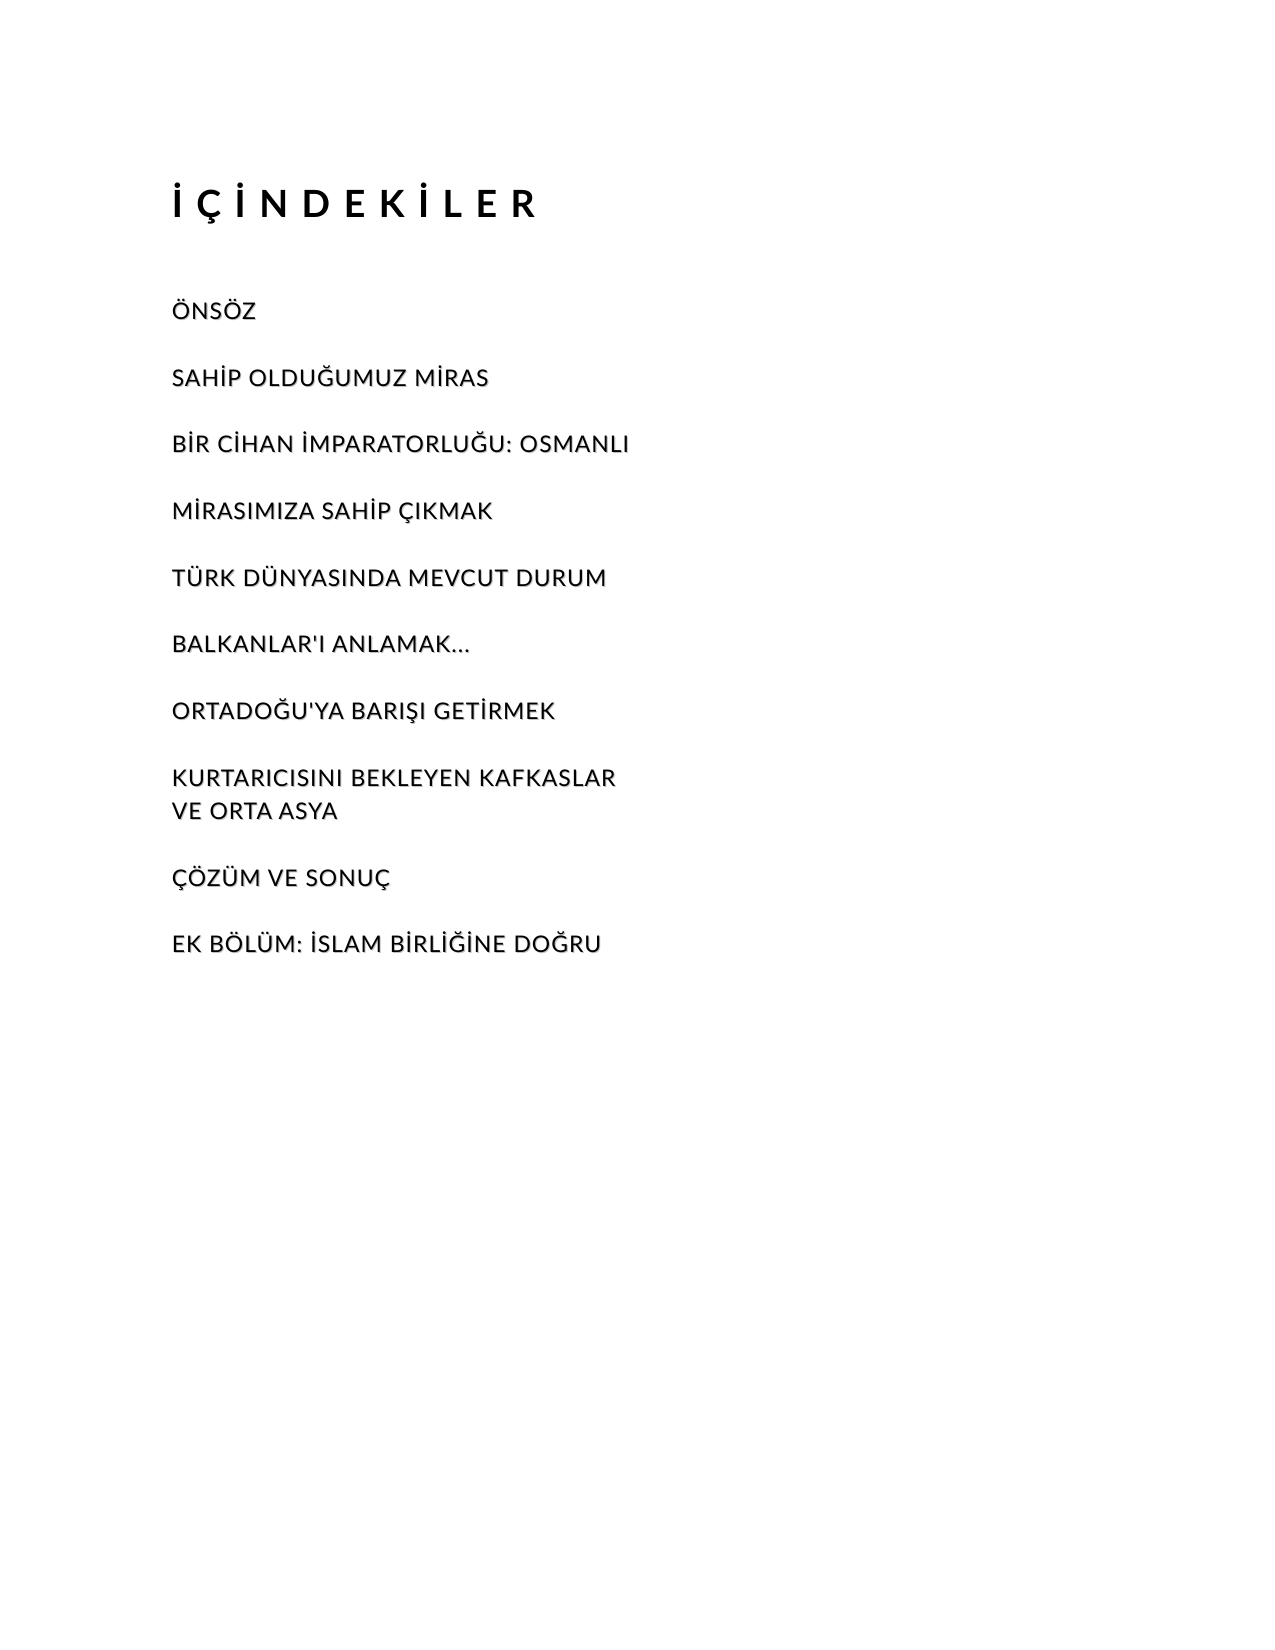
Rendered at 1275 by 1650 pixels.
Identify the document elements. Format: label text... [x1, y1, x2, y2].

text ÇÖZÜM VE SONUÇ [112, 859, 1162, 893]
text BİR CİHAN İMPARATORLUĞU: OSMANLI [112, 426, 1162, 459]
text KURTARICISINI BEKLEYEN KAFKASLAR [112, 759, 1162, 793]
text İÇİNDEKİLER [112, 181, 1162, 226]
text ÖNSÖZ [112, 293, 1162, 326]
text MİRASIMIZA SAHİP ÇIKMAK [112, 493, 1162, 526]
text SAHİP OLDUĞUMUZ MİRAS [112, 359, 1162, 393]
text TÜRK DÜNYASINDA MEVCUT DURUM [112, 559, 1162, 593]
text ORTADOĞU'YA BARIŞI GETİRMEK [112, 693, 1162, 726]
text VE ORTA ASYA [112, 793, 1162, 826]
text BALKANLAR'I ANLAMAK... [112, 626, 1162, 659]
text EK BÖLÜM: İSLAM BİRLİĞİNE DOĞRU [112, 926, 1162, 959]
